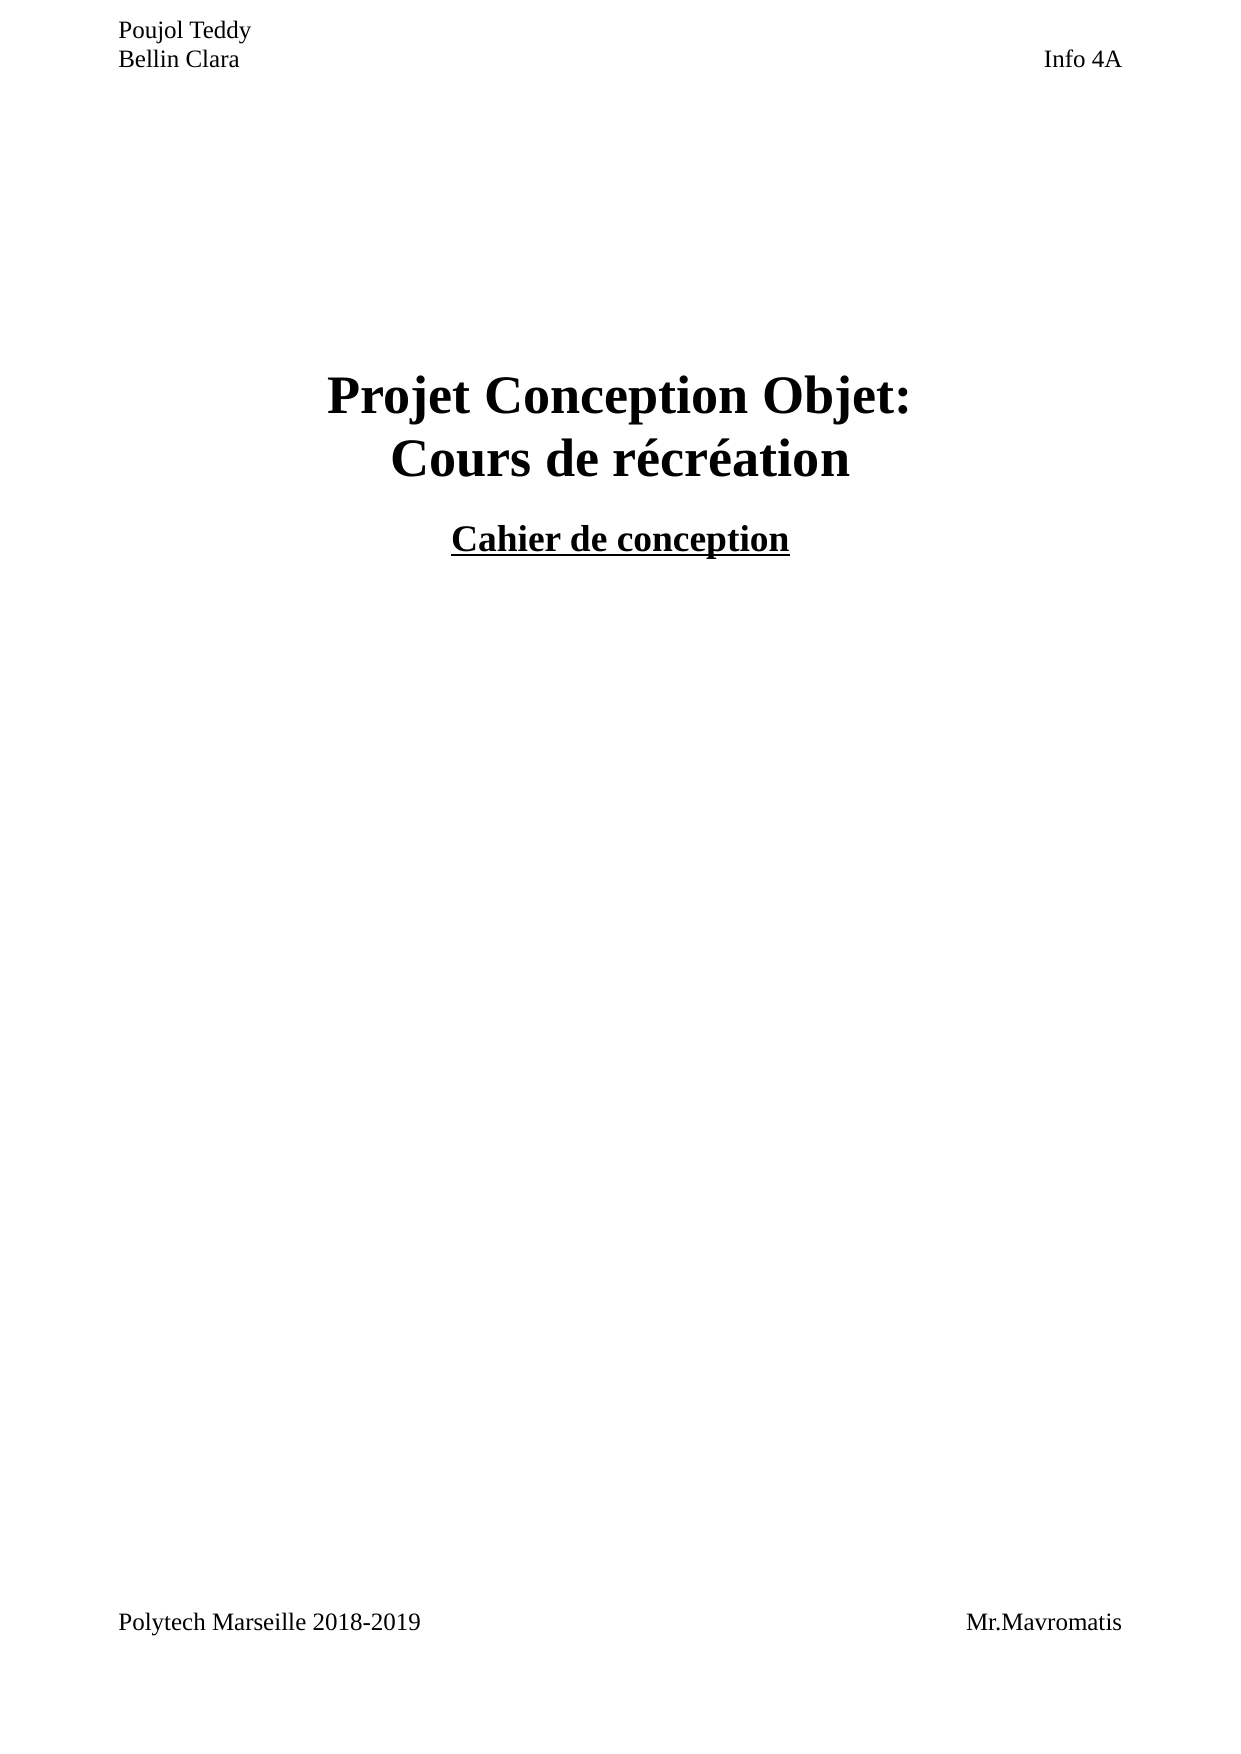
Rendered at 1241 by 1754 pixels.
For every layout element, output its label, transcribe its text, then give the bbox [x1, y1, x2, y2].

text Cahier de conception [118, 517, 1122, 560]
text Projet Conception Objet: [118, 363, 1122, 426]
text Cours de récréation [118, 426, 1122, 488]
